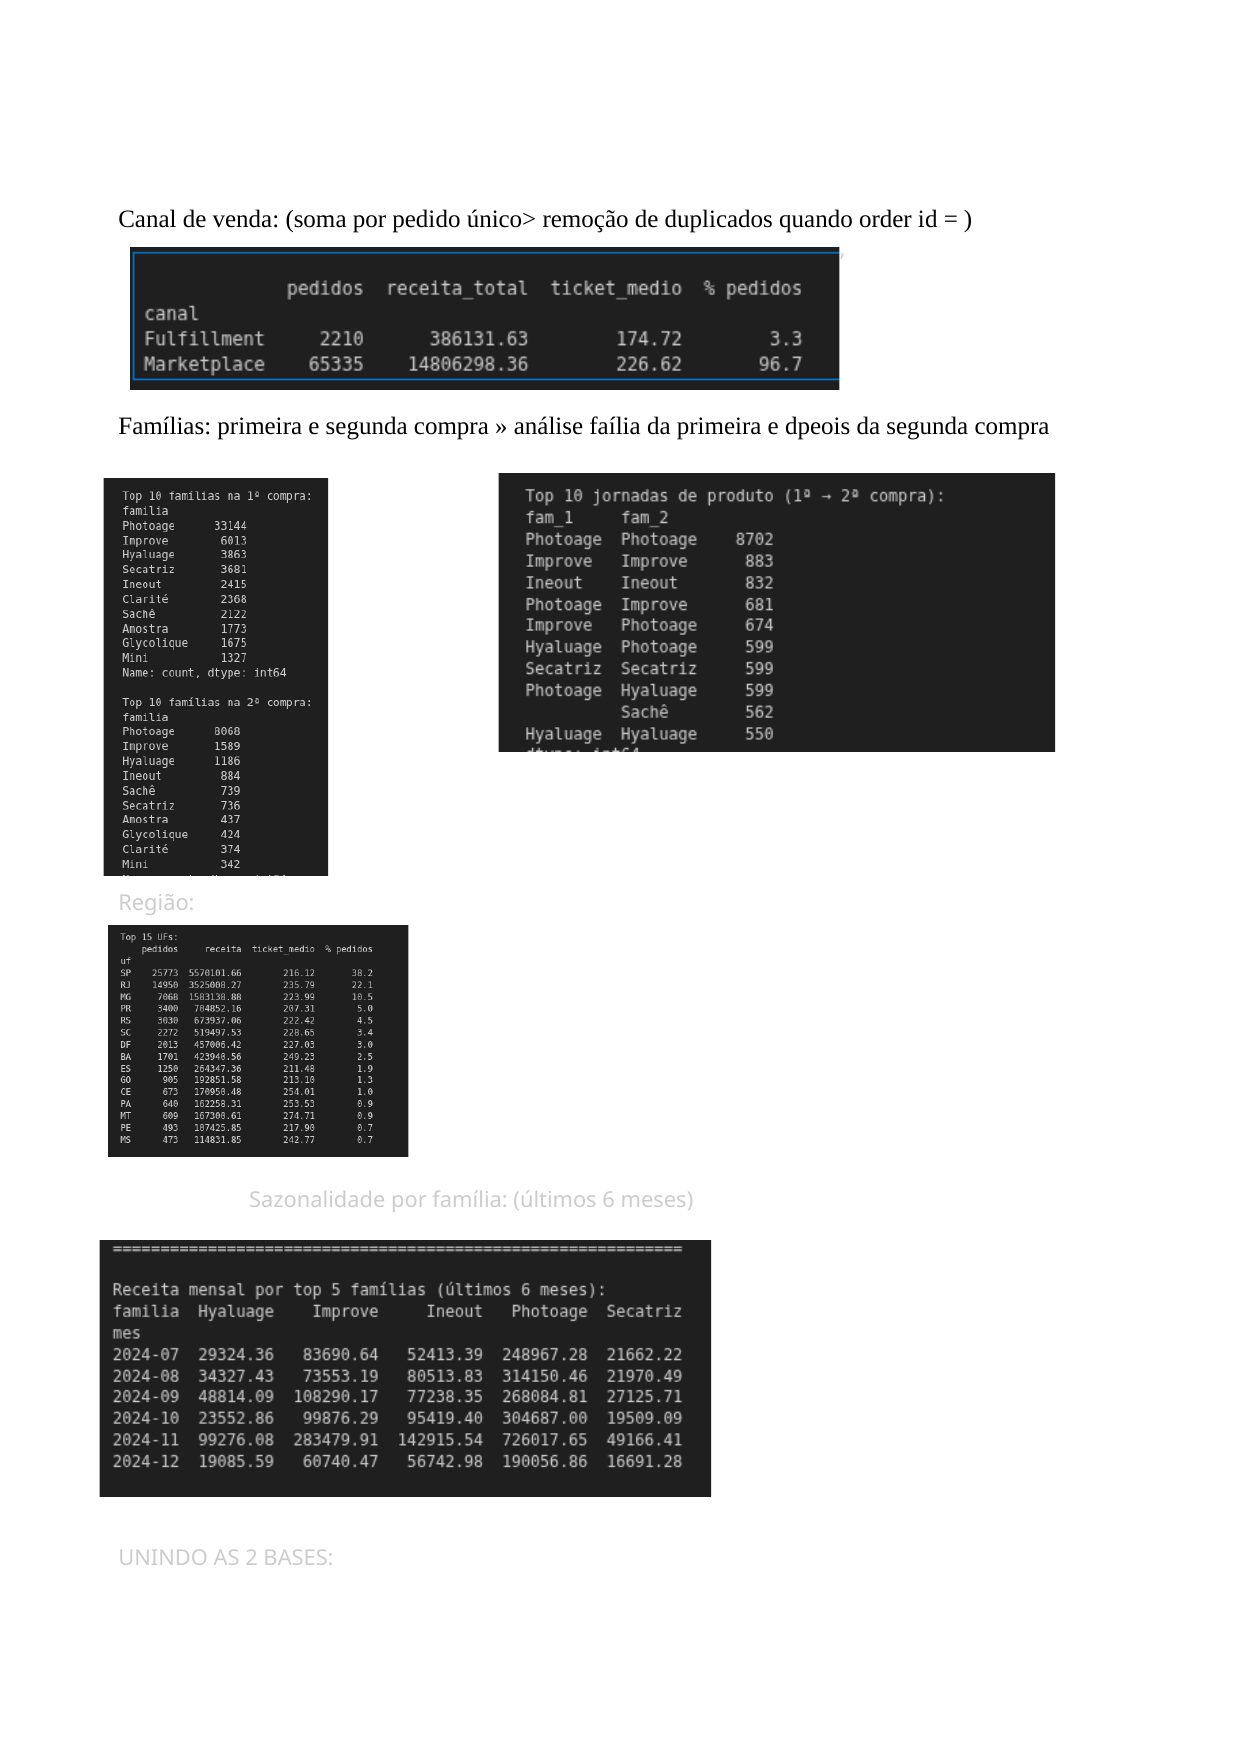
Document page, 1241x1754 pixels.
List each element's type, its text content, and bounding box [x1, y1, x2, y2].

text UNINDO AS 2 BASES: [118, 1542, 1122, 1572]
text Região: [118, 886, 1122, 916]
picture [108, 925, 409, 1157]
picture [498, 473, 1056, 752]
text Famílias: primeira e segunda compra » análise faília da primeira e dpeois da segunda compra [118, 411, 1122, 439]
picture [130, 247, 840, 390]
picture [103, 478, 329, 876]
text Sazonalidade por família: (últimos 6 meses) [118, 1184, 1122, 1214]
picture [99, 1240, 712, 1497]
text Canal de venda: (soma por pedido único> remoção de duplicados quando order id = ) [118, 204, 1122, 233]
text , [118, 233, 1122, 263]
